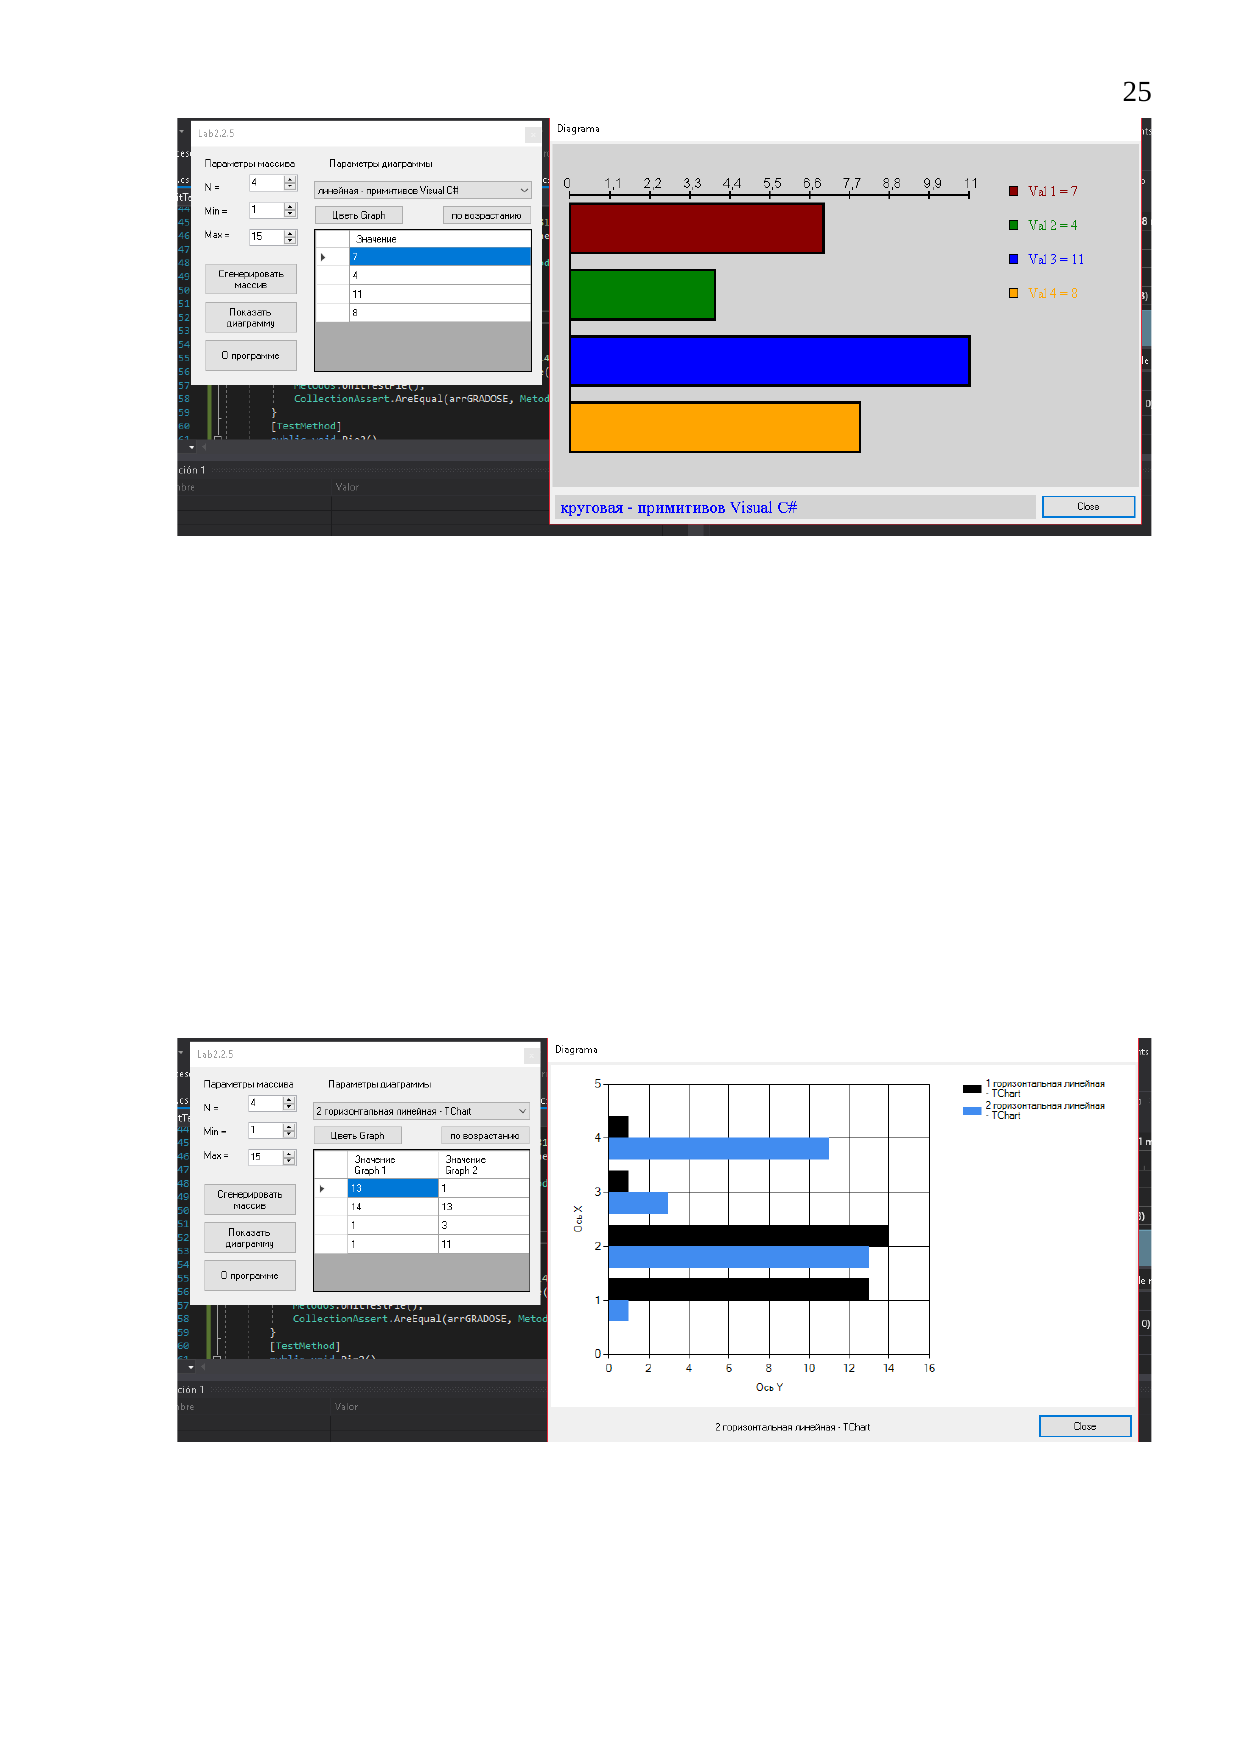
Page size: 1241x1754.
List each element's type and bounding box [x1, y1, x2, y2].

picture [177, 1038, 1152, 1442]
picture [177, 118, 1152, 536]
